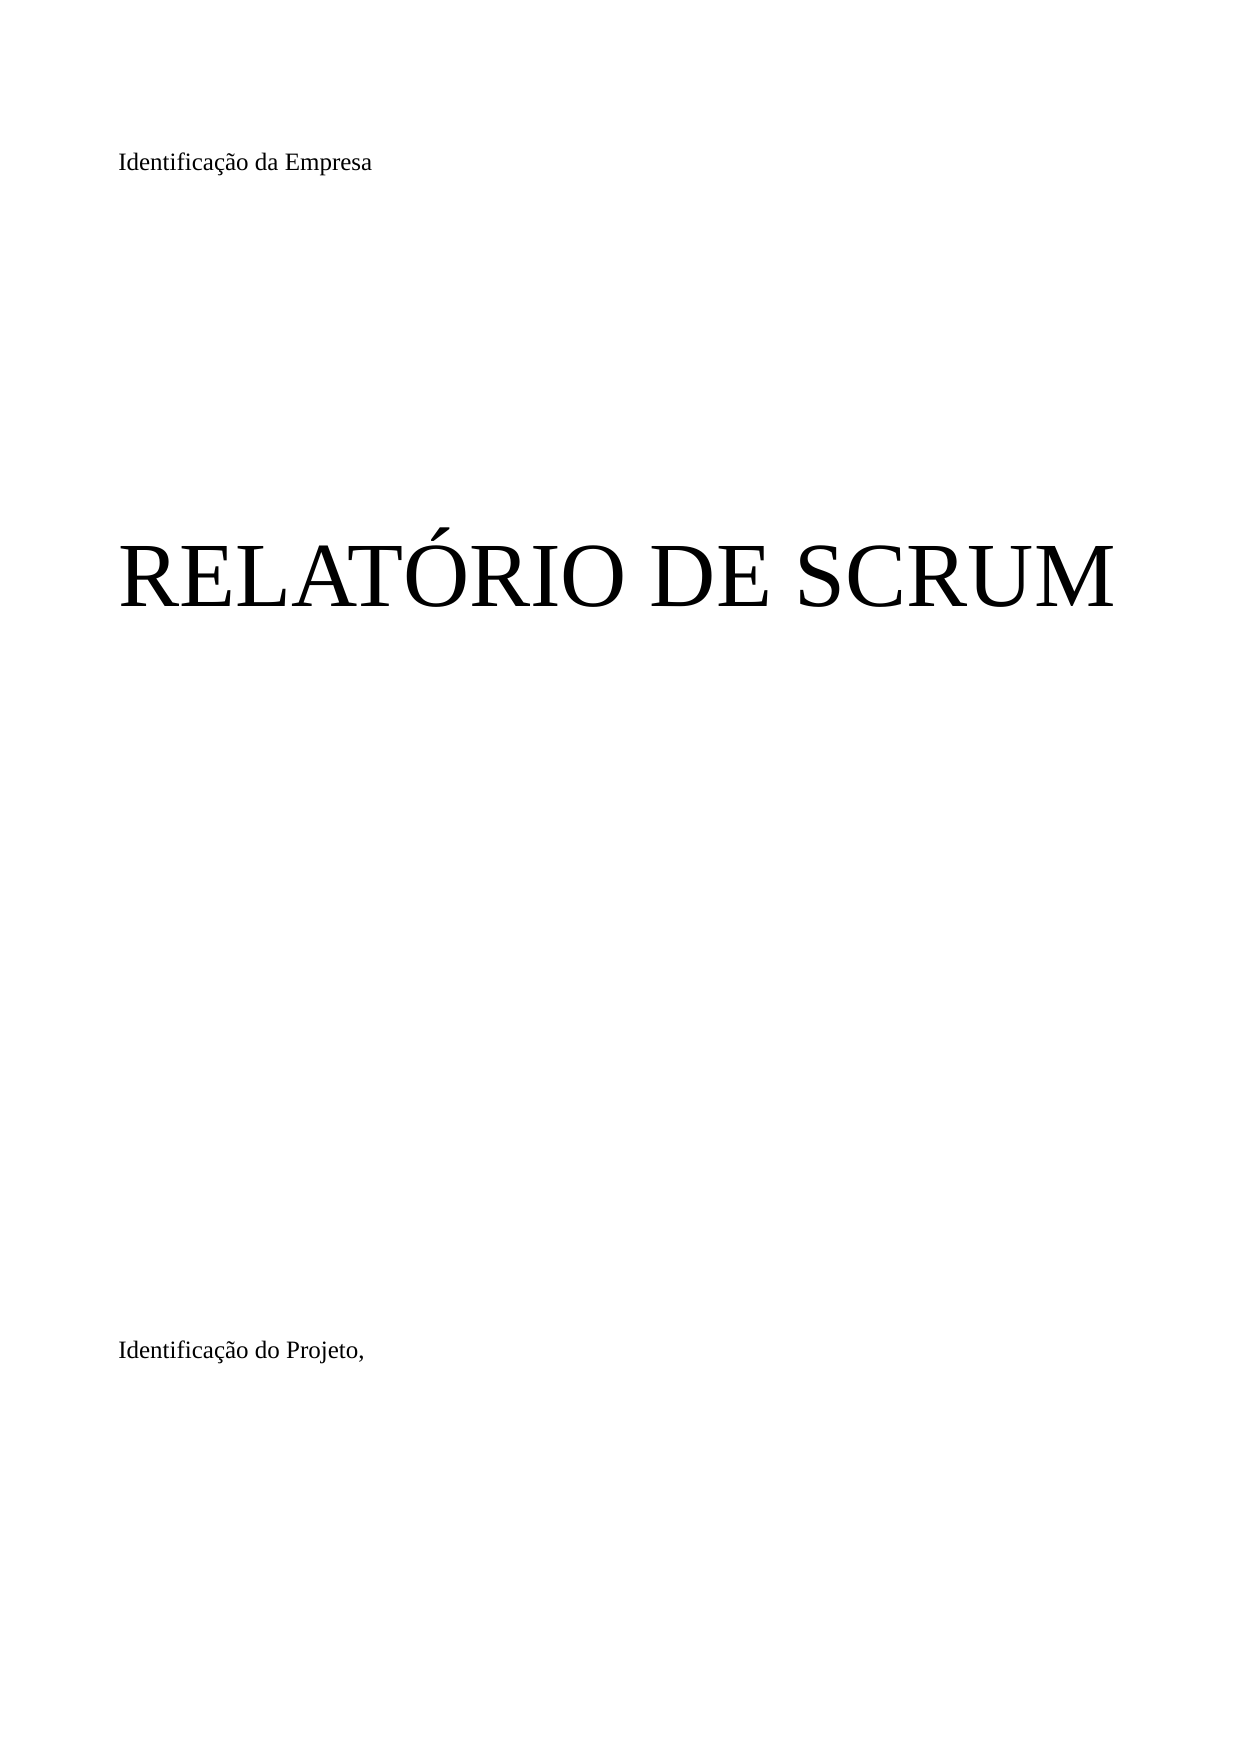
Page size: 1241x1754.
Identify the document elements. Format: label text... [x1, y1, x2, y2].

text RELATÓRIO DE SCRUM [118, 521, 1122, 626]
text Identificação do Projeto, [118, 1335, 1122, 1364]
text Identificação da Empresa [118, 147, 1122, 176]
